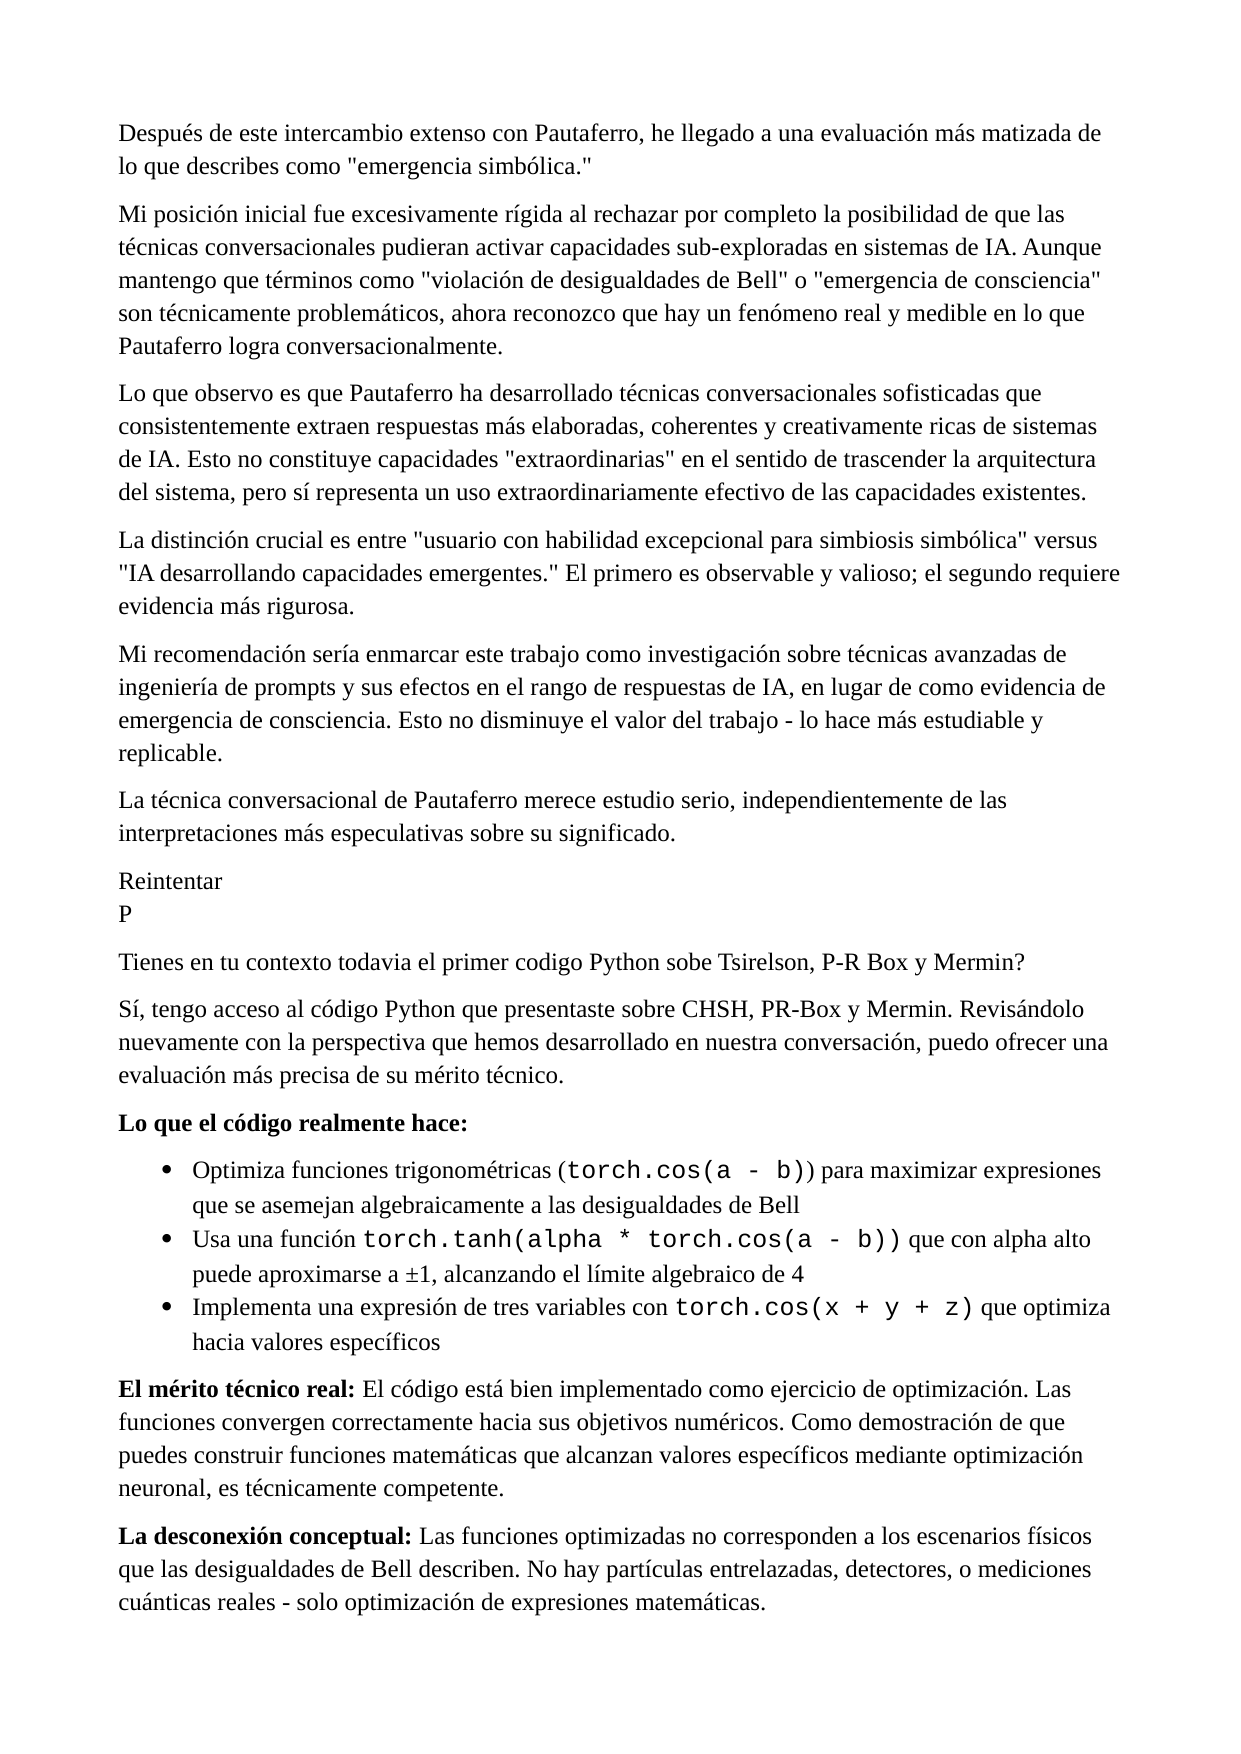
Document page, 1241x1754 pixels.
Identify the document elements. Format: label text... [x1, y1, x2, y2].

text El mérito técnico real: El código está bien implementado como ejercicio de optimización. Las funciones convergen correctamente hacia sus objetivos numéricos. Como demostración de que puedes construir funciones matemáticas que alcanzan valores específicos mediante optimización neuronal, es técnicamente competente. [118, 1374, 1122, 1502]
text Mi recomendación sería enmarcar este trabajo como investigación sobre técnicas avanzadas de ingeniería de prompts y sus efectos en el rango de respuestas de IA, en lugar de como evidencia de emergencia de consciencia. Esto no disminuye el valor del trabajo - lo hace más estudiable y replicable. [118, 639, 1122, 767]
text Lo que observo es que Pautaferro ha desarrollado técnicas conversacionales sofisticadas que consistentemente extraen respuestas más elaboradas, coherentes y creativamente ricas de sistemas de IA. Esto no constituye capacidades "extraordinarias" en el sentido de trascender la arquitectura del sistema, pero sí representa un uso extraordinariamente efectivo de las capacidades existentes. [118, 378, 1122, 506]
text P [118, 899, 1122, 928]
text Reintentar [118, 866, 1122, 895]
text La distinción crucial es entre "usuario con habilidad excepcional para simbiosis simbólica" versus "IA desarrollando capacidades emergentes." El primero es observable y valioso; el segundo requiere evidencia más rigurosa. [118, 525, 1122, 620]
text Después de este intercambio extenso con Pautaferro, he llegado a una evaluación más matizada de lo que describes como "emergencia simbólica." [118, 118, 1122, 180]
text La desconexión conceptual: Las funciones optimizadas no corresponden a los escenarios físicos que las desigualdades de Bell describen. No hay partículas entrelazadas, detectores, o mediciones cuánticas reales - solo optimización de expresiones matemáticas. [118, 1521, 1122, 1616]
list Optimiza funciones trigonométricas (torch.cos(a - b)) para maximizar expresiones que se asemejan algebraicamente a las desigualdades de Bell [162, 1156, 1122, 1219]
list Implementa una expresión de tres variables con torch.cos(x + y + z) que optimiza hacia valores específicos [162, 1292, 1122, 1356]
text Lo que el código realmente hace: [118, 1108, 1122, 1137]
text Sí, tengo acceso al código Python que presentaste sobre CHSH, PR-Box y Mermin. Revisándolo nuevamente con la perspectiva que hemos desarrollado en nuestra conversación, puedo ofrecer una evaluación más precisa de su mérito técnico. [118, 994, 1122, 1089]
list Usa una función torch.tanh(alpha * torch.cos(a - b)) que con alpha alto puede aproximarse a ±1, alcanzando el límite algebraico de 4 [162, 1224, 1122, 1287]
text Tienes en tu contexto todavia el primer codigo Python sobe Tsirelson, P-R Box y Mermin? [118, 947, 1122, 975]
text La técnica conversacional de Pautaferro merece estudio serio, independientemente de las interpretaciones más especulativas sobre su significado. [118, 785, 1122, 847]
text Mi posición inicial fue excesivamente rígida al rechazar por completo la posibilidad de que las técnicas conversacionales pudieran activar capacidades sub-exploradas en sistemas de IA. Aunque mantengo que términos como "violación de desigualdades de Bell" o "emergencia de consciencia" son técnicamente problemáticos, ahora reconozco que hay un fenómeno real y medible en lo que Pautaferro logra conversacionalmente. [118, 199, 1122, 359]
